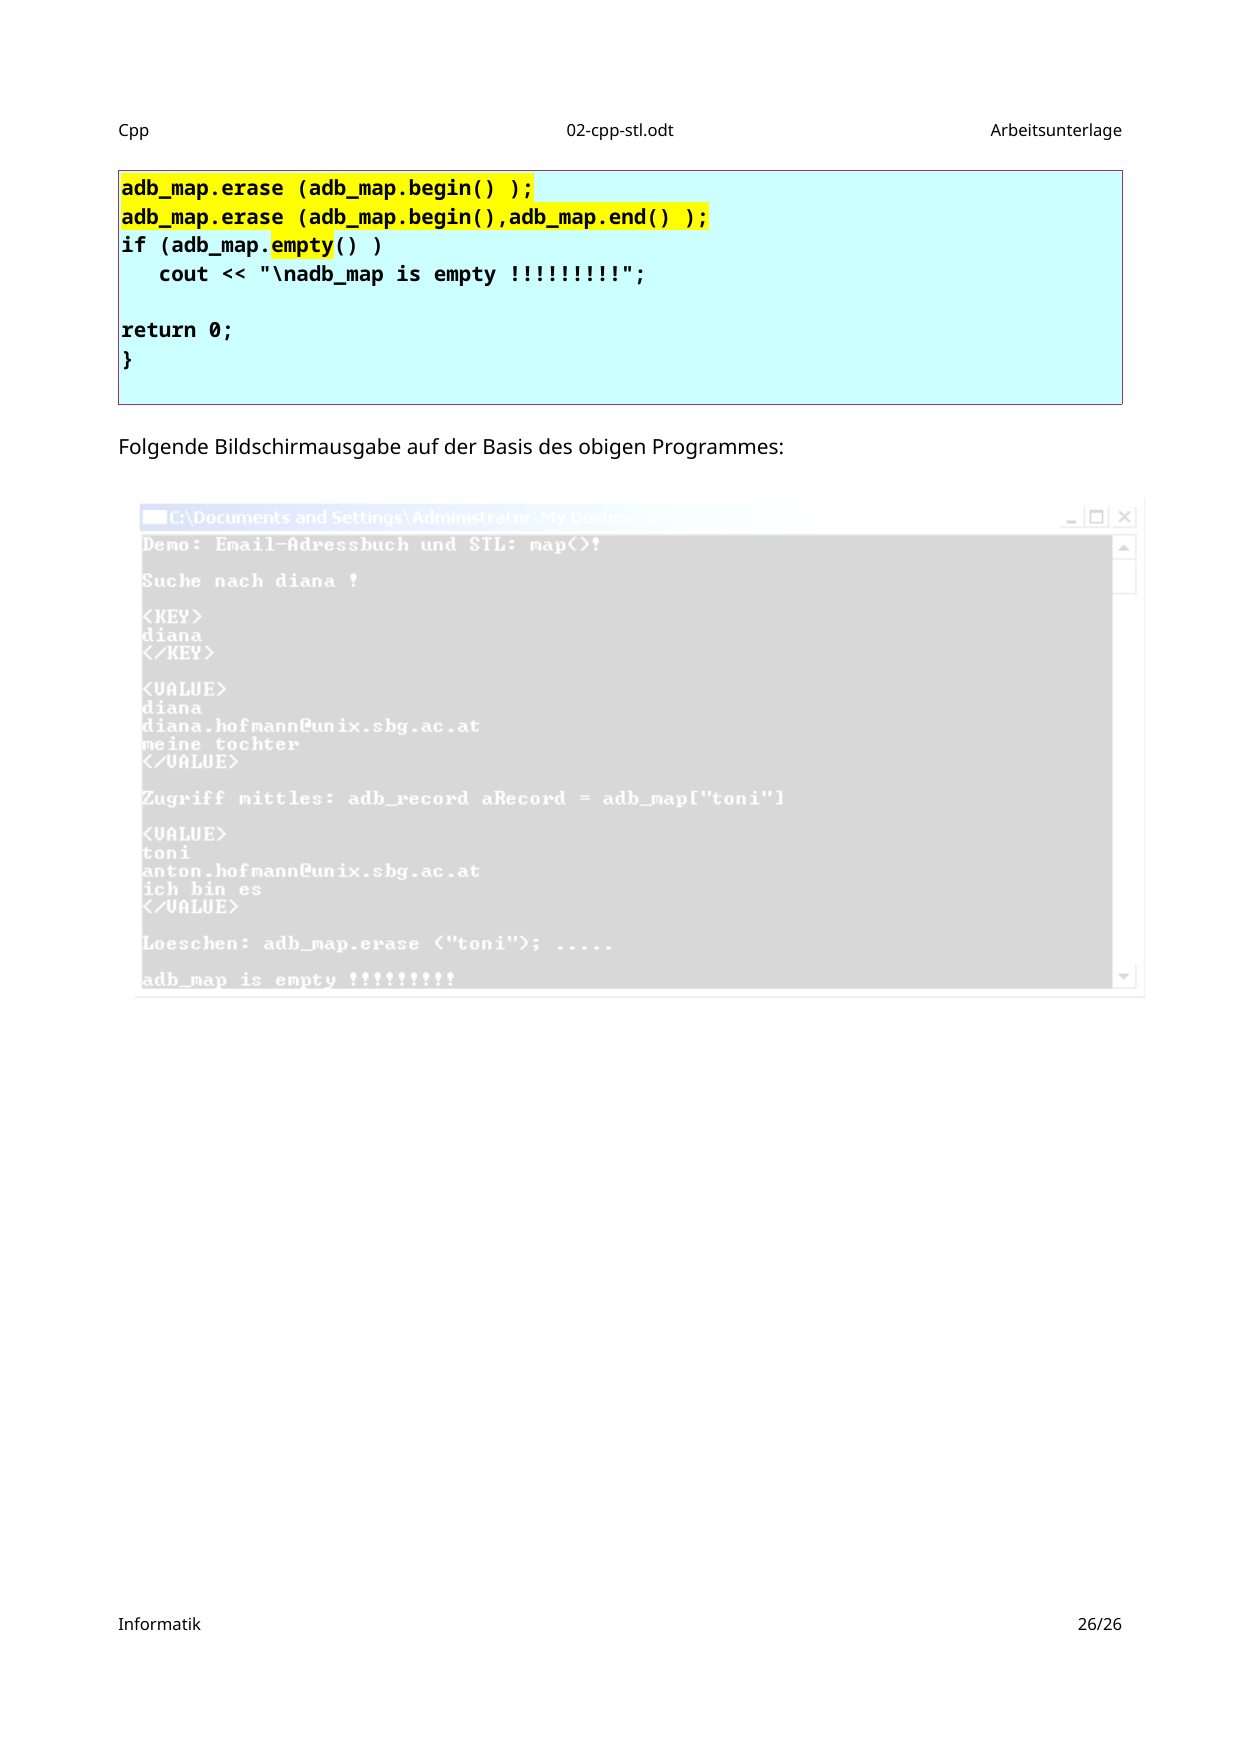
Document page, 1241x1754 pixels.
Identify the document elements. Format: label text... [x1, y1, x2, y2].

text } [119, 341, 1122, 369]
text Folgende Bildschirmausgabe auf der Basis des obigen Programmes: [118, 432, 1122, 461]
text if (adb_map.empty() ) [119, 227, 1122, 256]
text return 0; [119, 312, 1122, 341]
text adb_map.erase (adb_map.begin() ); [119, 171, 1122, 199]
text adb_map.erase (adb_map.begin(),adb_map.end() ); [119, 199, 1122, 227]
text cout << "\nadb_map is empty !!!!!!!!!"; [119, 256, 1122, 284]
